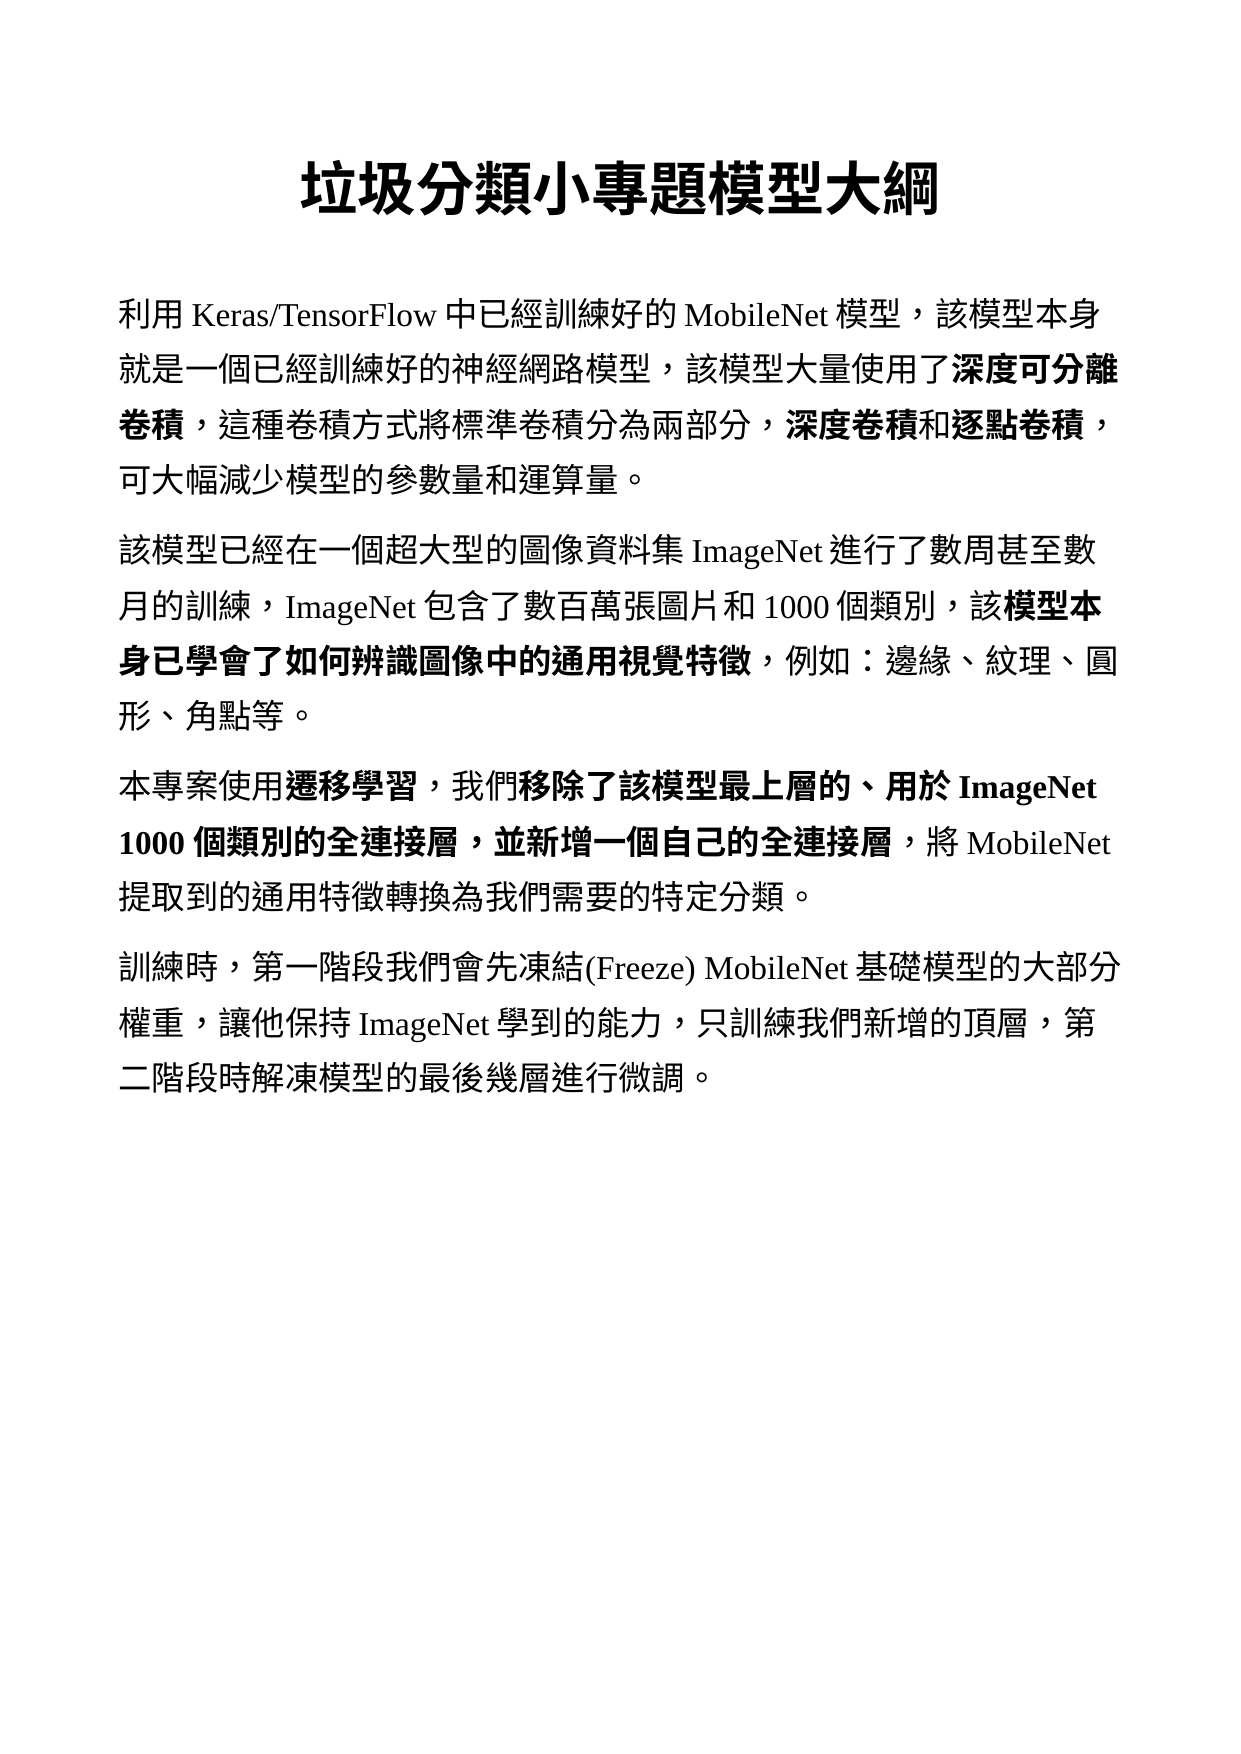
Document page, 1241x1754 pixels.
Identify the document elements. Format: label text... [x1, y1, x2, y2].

text 本專案使用遷移學習，我們移除了該模型最上層的、用於ImageNet 1000 個類別的全連接層，並新增一個自己的全連接層，將MobileNet提取到的通用特徵轉換為我們需要的特定分類。 [118, 760, 1122, 919]
text 訓練時，第一階段我們會先凍結(Freeze) MobileNet基礎模型的大部分權重，讓他保持ImageNet學到的能力，只訓練我們新增的頂層，第二階段時解凍模型的最後幾層進行微調。 [118, 941, 1122, 1100]
text 該模型已經在一個超大型的圖像資料集ImageNet進行了數周甚至數月的訓練，ImageNet包含了數百萬張圖片和1000個類別，該模型本身已學會了如何辨識圖像中的通用視覺特徵，例如：邊緣、紋理、圓形、角點等。 [118, 524, 1122, 738]
text 利用Keras/TensorFlow中已經訓練好的MobileNet模型，該模型本身就是一個已經訓練好的神經網路模型，該模型大量使用了深度可分離卷積，這種卷積方式將標準卷積分為兩部分，深度卷積和逐點卷積，可大幅減少模型的參數量和運算量。 [118, 288, 1122, 502]
title 垃圾分類小專題模型大綱 [118, 143, 1122, 228]
